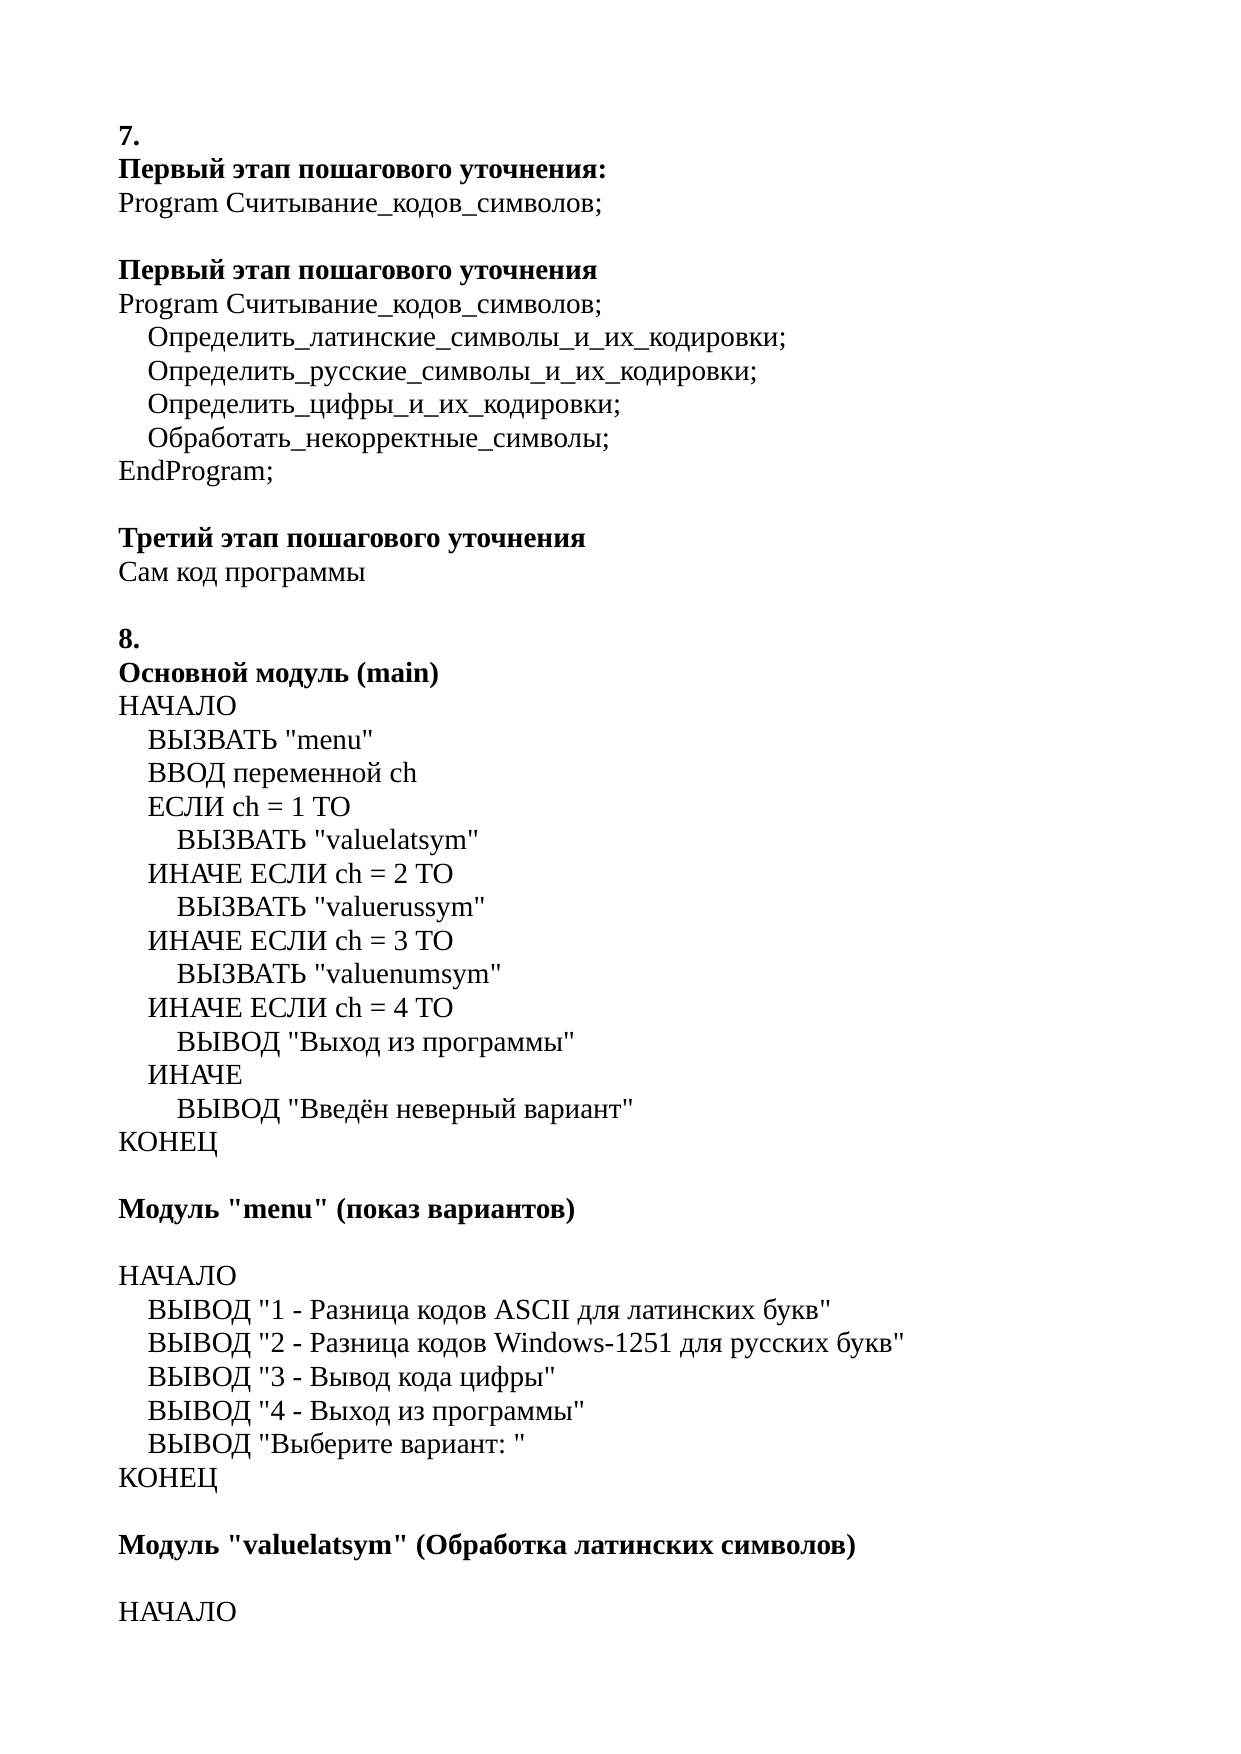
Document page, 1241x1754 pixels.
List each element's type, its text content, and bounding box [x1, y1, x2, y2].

text Первый этап пошагового уточнения [118, 252, 1122, 286]
text ИНАЧЕ ЕСЛИ ch = 4 ТО [118, 990, 1122, 1024]
text ВВОД переменной ch [118, 755, 1122, 789]
text ЕСЛИ ch = 1 ТО [118, 789, 1122, 822]
text Модуль "valuelatsym" (Обработка латинских символов) [118, 1527, 1122, 1560]
text КОНЕЦ [118, 1460, 1122, 1493]
text ВЫВОД "2 - Разница кодов Windows-1251 для русских букв" [118, 1326, 1122, 1359]
text Program Считывание_кодов_символов; [118, 286, 1122, 319]
text 7. [118, 118, 1122, 152]
text ВЫВОД "Введён неверный вариант" [118, 1091, 1122, 1124]
text НАЧАЛО [118, 1594, 1122, 1627]
text КОНЕЦ [118, 1124, 1122, 1158]
text ИНАЧЕ ЕСЛИ ch = 3 ТО [118, 923, 1122, 957]
text Третий этап пошагового уточнения [118, 521, 1122, 554]
text ВЫВОД "Выберите вариант: " [118, 1426, 1122, 1460]
text Обработать_некорректные_символы; [118, 420, 1122, 453]
text ВЫЗВАТЬ "valuenumsym" [118, 957, 1122, 990]
text Сам код программы [118, 554, 1122, 588]
text Первый этап пошагового уточнения: [118, 152, 1122, 185]
text 8. [118, 621, 1122, 655]
text НАЧАЛО [118, 688, 1122, 722]
text Определить_латинские_символы_и_их_кодировки; [118, 319, 1122, 353]
text Модуль "menu" (показ вариантов) [118, 1191, 1122, 1225]
text Program Считывание_кодов_символов; [118, 185, 1122, 219]
text Основной модуль (main) [118, 655, 1122, 688]
text EndProgram; [118, 453, 1122, 487]
text ВЫВОД "3 - Вывод кода цифры" [118, 1359, 1122, 1393]
text НАЧАЛО [118, 1258, 1122, 1292]
text ИНАЧЕ [118, 1057, 1122, 1091]
text ВЫЗВАТЬ "valuerussym" [118, 889, 1122, 923]
text ВЫЗВАТЬ "menu" [118, 722, 1122, 755]
text ВЫВОД "1 - Разница кодов ASCII для латинских букв" [118, 1292, 1122, 1326]
text ИНАЧЕ ЕСЛИ ch = 2 ТО [118, 856, 1122, 889]
text ВЫВОД "4 - Выход из программы" [118, 1393, 1122, 1426]
text ВЫЗВАТЬ "valuelatsym" [118, 822, 1122, 856]
text Определить_русские_символы_и_их_кодировки; [118, 353, 1122, 386]
text ВЫВОД "Выход из программы" [118, 1024, 1122, 1057]
text Определить_цифры_и_их_кодировки; [118, 386, 1122, 420]
